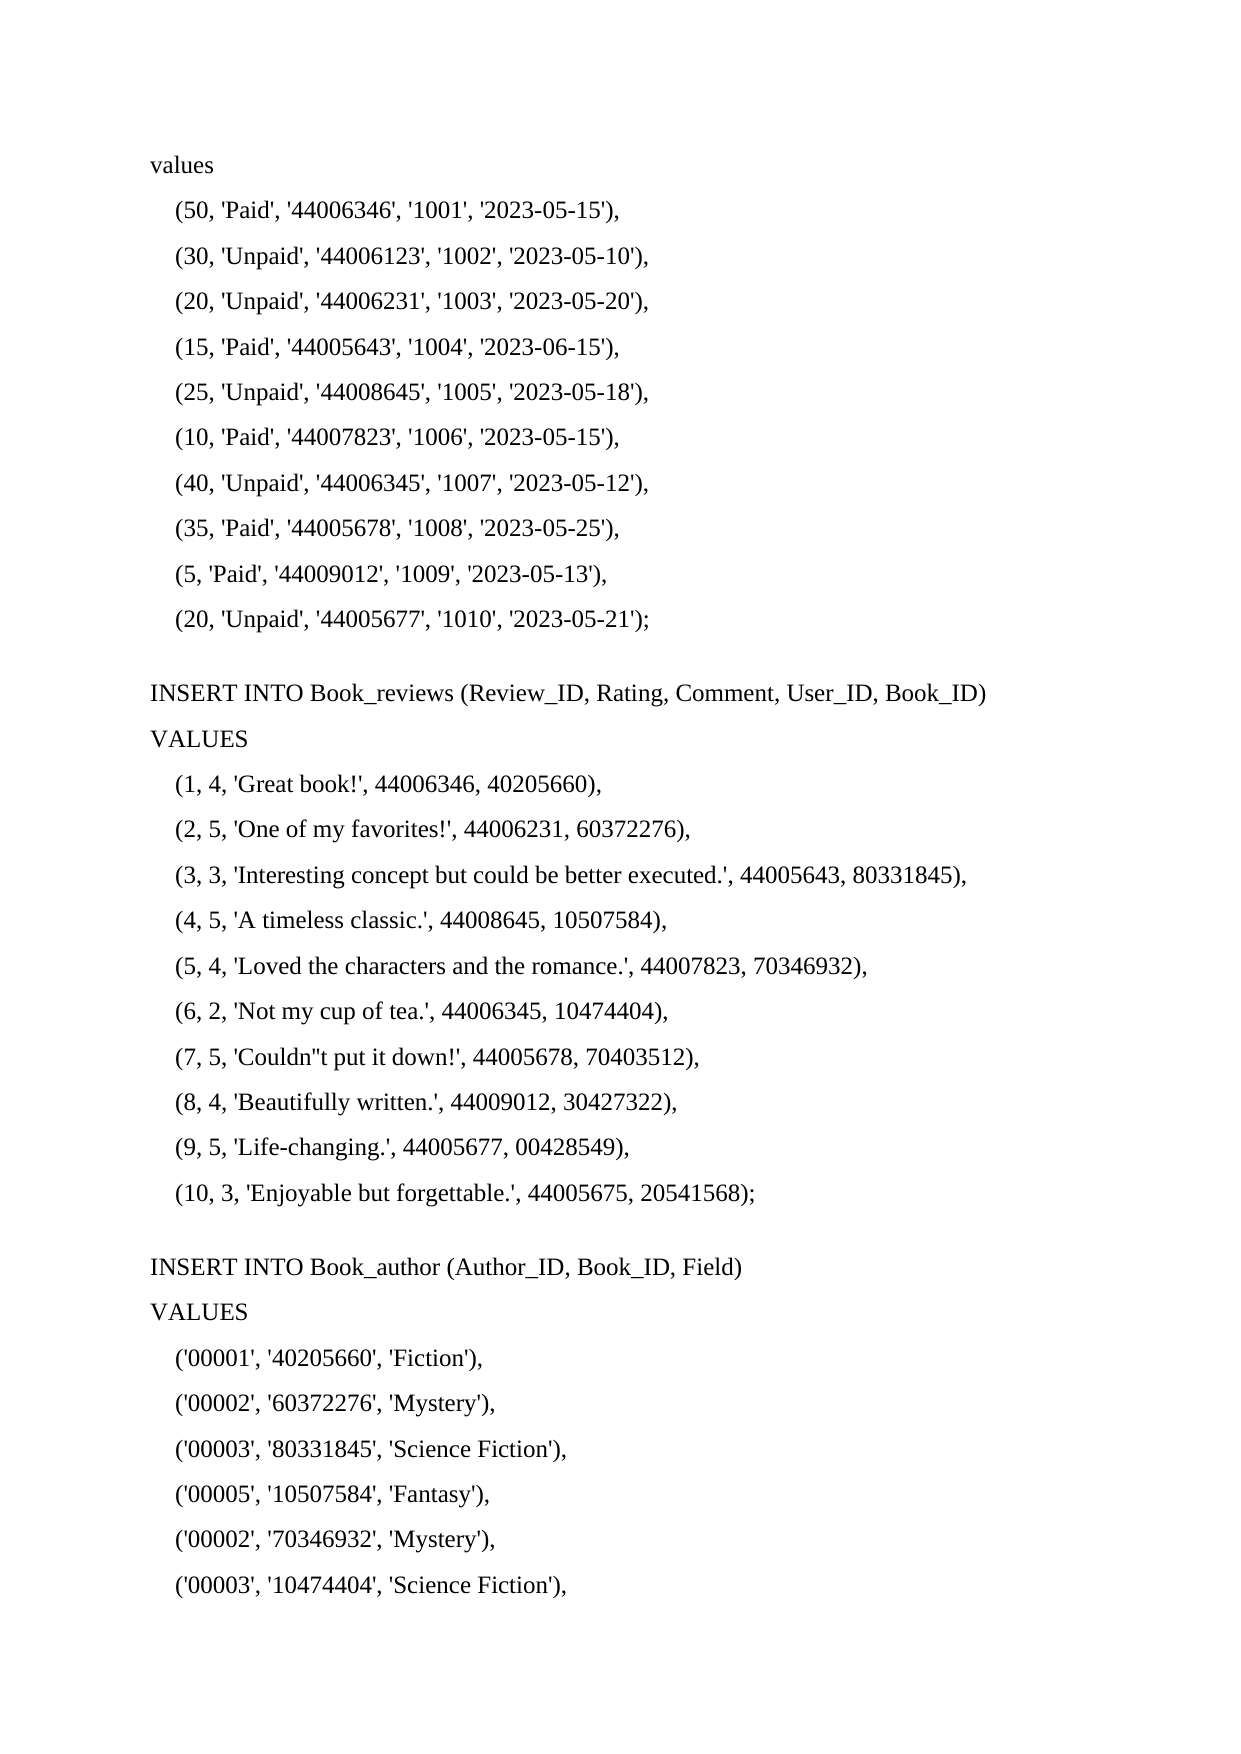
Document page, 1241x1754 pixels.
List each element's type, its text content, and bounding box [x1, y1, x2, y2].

text (3, 3, 'Interesting concept but could be better executed.', 44005643, 80331845), [150, 860, 1090, 889]
text VALUES [150, 724, 1090, 752]
text (50, 'Paid', '44006346', '1001', '2023-05-15'), [150, 195, 1090, 224]
text INSERT INTO Book_reviews (Review_ID, Rating, Comment, User_ID, Book_ID) [150, 678, 1090, 707]
text (35, 'Paid', '44005678', '1008', '2023-05-25'), [150, 513, 1090, 542]
text ('00003', '80331845', 'Science Fiction'), [150, 1434, 1090, 1462]
text (20, 'Unpaid', '44006231', '1003', '2023-05-20'), [150, 286, 1090, 315]
text INSERT INTO Book_author (Author_ID, Book_ID, Field) [150, 1252, 1090, 1281]
text (6, 2, 'Not my cup of tea.', 44006345, 10474404), [150, 996, 1090, 1025]
text (30, 'Unpaid', '44006123', '1002', '2023-05-10'), [150, 241, 1090, 269]
text (25, 'Unpaid', '44008645', '1005', '2023-05-18'), [150, 377, 1090, 406]
text values [150, 150, 1090, 179]
text ('00001', '40205660', 'Fiction'), [150, 1343, 1090, 1372]
text (4, 5, 'A timeless classic.', 44008645, 10507584), [150, 905, 1090, 934]
text VALUES [150, 1297, 1090, 1326]
text (10, 3, 'Enjoyable but forgettable.', 44005675, 20541568); [150, 1178, 1090, 1207]
text (15, 'Paid', '44005643', '1004', '2023-06-15'), [150, 332, 1090, 360]
text (8, 4, 'Beautifully written.', 44009012, 30427322), [150, 1087, 1090, 1116]
text (1, 4, 'Great book!', 44006346, 40205660), [150, 769, 1090, 798]
text (10, 'Paid', '44007823', '1006', '2023-05-15'), [150, 422, 1090, 451]
text (2, 5, 'One of my favorites!', 44006231, 60372276), [150, 814, 1090, 843]
text (40, 'Unpaid', '44006345', '1007', '2023-05-12'), [150, 468, 1090, 497]
text ('00003', '10474404', 'Science Fiction'), [150, 1570, 1090, 1599]
text (9, 5, 'Life-changing.', 44005677, 00428549), [150, 1132, 1090, 1161]
text ('00002', '60372276', 'Mystery'), [150, 1388, 1090, 1417]
text (7, 5, 'Couldn''t put it down!', 44005678, 70403512), [150, 1042, 1090, 1070]
text (5, 'Paid', '44009012', '1009', '2023-05-13'), [150, 559, 1090, 587]
text (5, 4, 'Loved the characters and the romance.', 44007823, 70346932), [150, 951, 1090, 979]
text (20, 'Unpaid', '44005677', '1010', '2023-05-21'); [150, 604, 1090, 633]
text ('00005', '10507584', 'Fantasy'), [150, 1479, 1090, 1508]
text ('00002', '70346932', 'Mystery'), [150, 1524, 1090, 1553]
